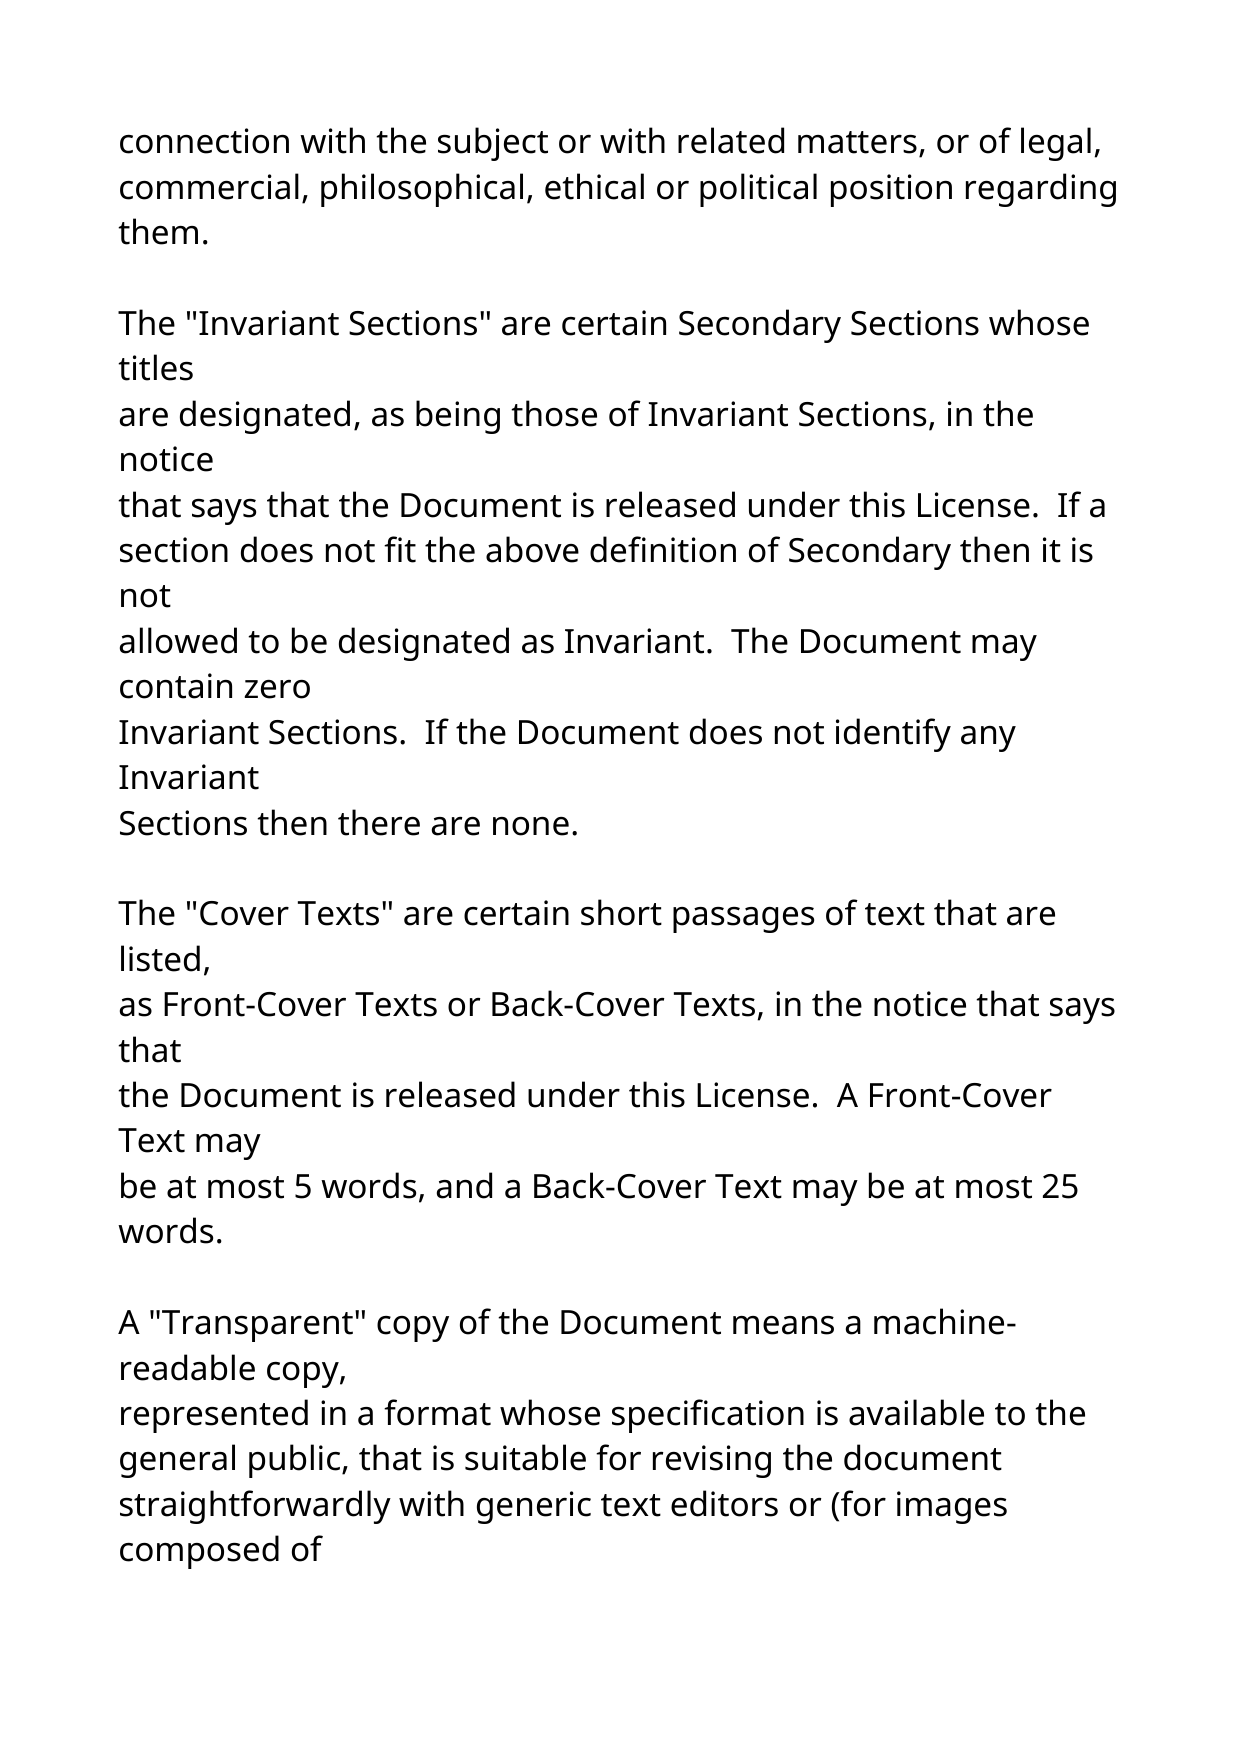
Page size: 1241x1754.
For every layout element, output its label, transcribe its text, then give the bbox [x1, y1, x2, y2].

text commercial, philosophical, ethical or political position regarding [118, 163, 1122, 209]
text connection with the subject or with related matters, or of legal, [118, 118, 1122, 163]
text Sections then there are none. [118, 799, 1122, 845]
text be at most 5 words, and a Back-Cover Text may be at most 25 words. [118, 1163, 1122, 1253]
text allowed to be designated as Invariant. The Document may contain zero [118, 618, 1122, 708]
text as Front-Cover Texts or Back-Cover Texts, in the notice that says that [118, 981, 1122, 1072]
text general public, that is suitable for revising the document [118, 1435, 1122, 1481]
text represented in a format whose specification is available to the [118, 1390, 1122, 1435]
text straightforwardly with generic text editors or (for images composed of [118, 1481, 1122, 1571]
text are designated, as being those of Invariant Sections, in the notice [118, 391, 1122, 481]
text that says that the Document is released under this License. If a [118, 481, 1122, 527]
text Invariant Sections. If the Document does not identify any Invariant [118, 708, 1122, 799]
text them. [118, 209, 1122, 254]
text The "Cover Texts" are certain short passages of text that are listed, [118, 890, 1122, 981]
text section does not fit the above definition of Secondary then it is not [118, 527, 1122, 618]
text the Document is released under this License. A Front-Cover Text may [118, 1072, 1122, 1163]
text A "Transparent" copy of the Document means a machine-readable copy, [118, 1299, 1122, 1390]
text The "Invariant Sections" are certain Secondary Sections whose titles [118, 300, 1122, 391]
